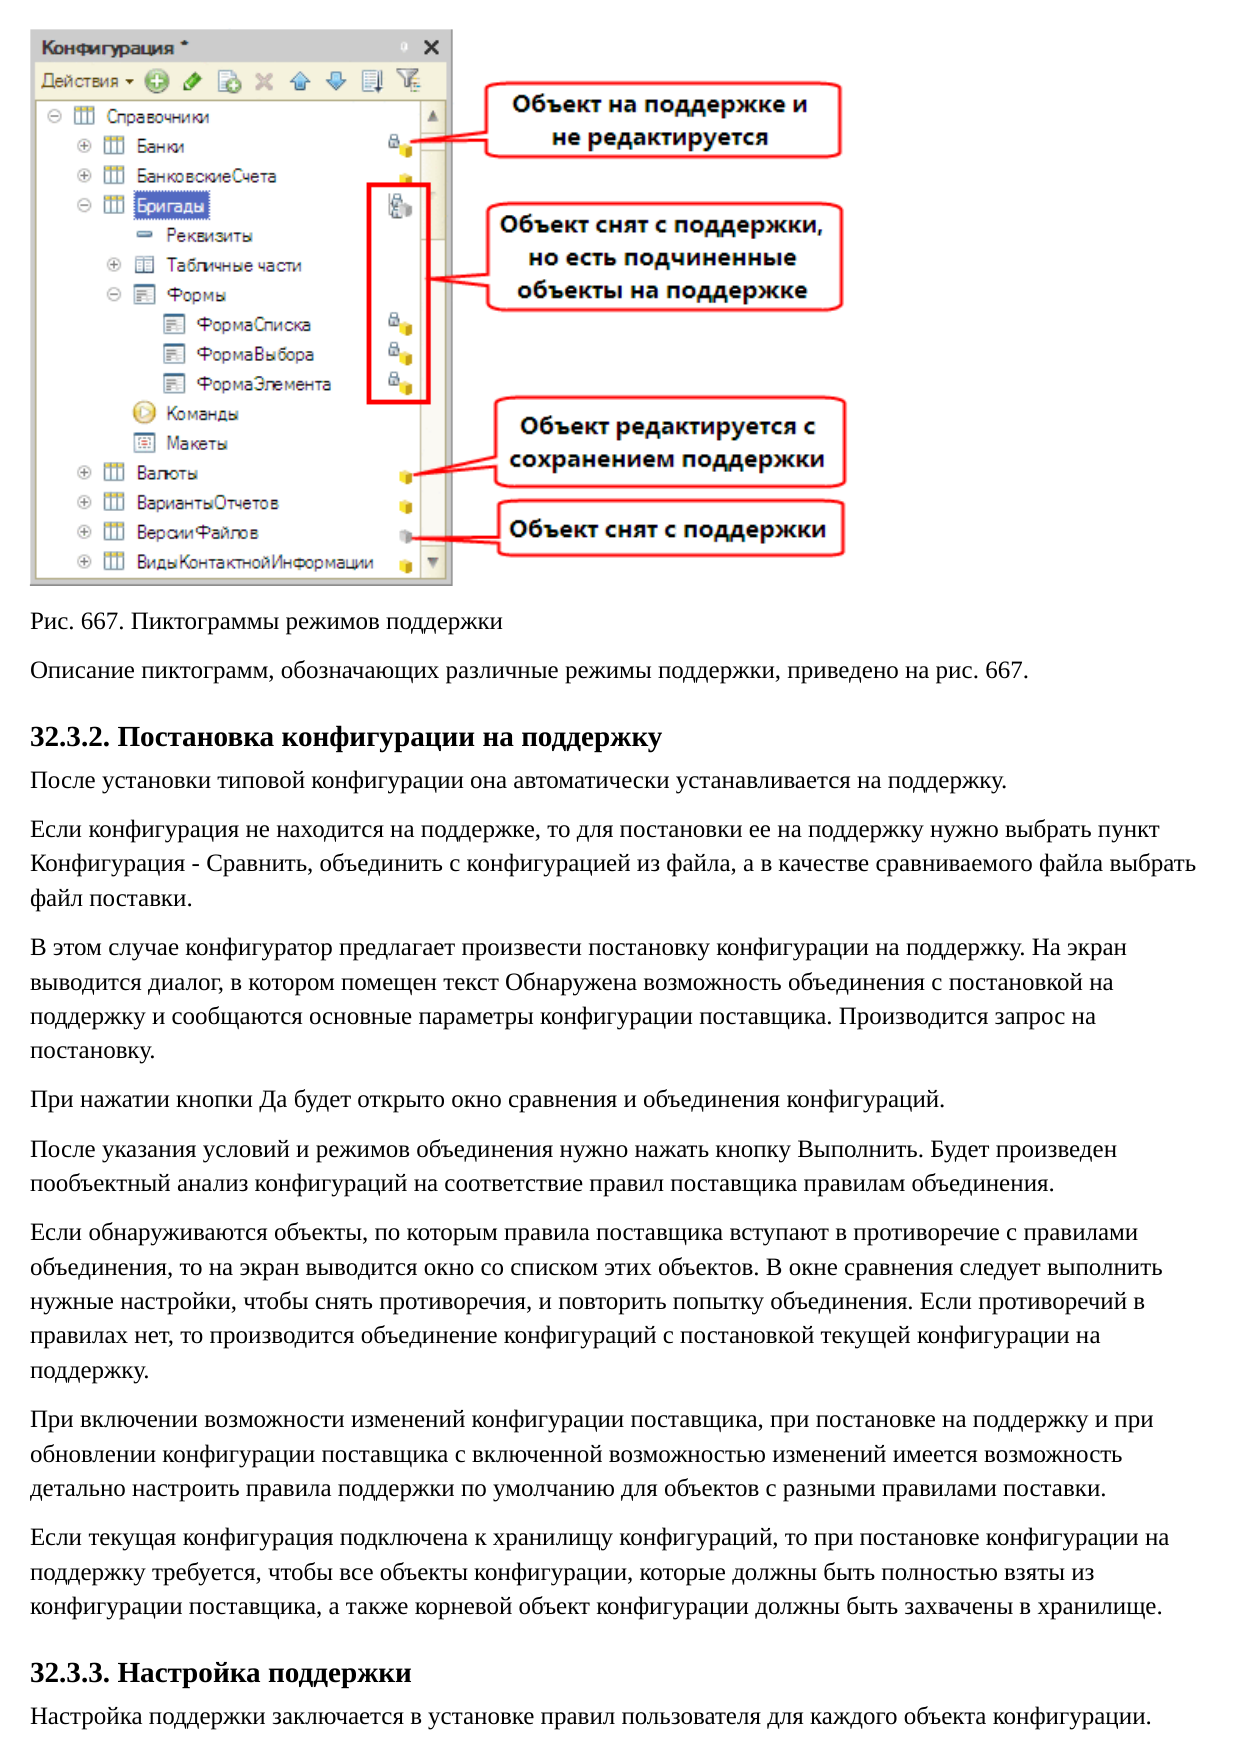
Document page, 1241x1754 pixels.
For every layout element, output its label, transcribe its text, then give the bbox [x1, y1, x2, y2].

picture [29, 28, 855, 586]
text Если конфигурация не находится на поддержке, то для постановки ее на поддержку нужно выбрать пункт Конфигурация ‑ Сравнить, объединить с конфигурацией из файла, а в качестве сравниваемого файла выбрать файл поставки. [30, 814, 1211, 912]
text При нажатии кнопки Да будет открыто окно сравнения и объединения конфигураций. [30, 1084, 1211, 1113]
text Настройка поддержки заключается в установке правил пользователя для каждого объекта конфигурации. [30, 1701, 1211, 1729]
subtitle 32.3.2. Постановка конфигурации на поддержку [30, 719, 1211, 752]
text При включении возможности изменений конфигурации поставщика, при постановке на поддержку и при обновлении конфигурации поставщика с включенной возможностью изменений имеется возможность детально настроить правила поддержки по умолчанию для объектов с разными правилами поставки. [30, 1404, 1211, 1502]
text Если текущая конфигурация подключена к хранилищу конфигураций, то при постановке конфигурации на поддержку требуется, чтобы все объекты конфигурации, которые должны быть полностью взяты из конфигурации поставщика, а также корневой объект конфигурации должны быть захвачены в хранилище. [30, 1522, 1211, 1620]
text Если обнаруживаются объекты, по которым правила поставщика вступают в противоречие с правилами объединения, то на экран выводится окно со списком этих объектов. В окне сравнения следует выполнить нужные настройки, чтобы снять противоречия, и повторить попытку объединения. Если противоречий в правилах нет, то производится объединение конфигураций с постановкой текущей конфигурации на поддержку. [30, 1217, 1211, 1384]
text После установки типовой конфигурации она автоматически устанавливается на поддержку. [30, 765, 1211, 794]
text После указания условий и режимов объединения нужно нажать кнопку Выполнить. Будет произведен пообъектный анализ конфигураций на соответствие правил поставщика правилам объединения. [30, 1134, 1211, 1197]
text Описание пиктограмм, обозначающих различные режимы поддержки, приведено на рис. 667. [30, 655, 1211, 684]
text Рис. 667. Пиктограммы режимов поддержки [30, 606, 1211, 635]
subtitle 32.3.3. Настройка поддержки [30, 1655, 1211, 1688]
text В этом случае конфигуратор предлагает произвести постановку конфигурации на поддержку. На экран выводится диалог, в котором помещен текст Обнаружена возможность объединения с постановкой на поддержку и сообщаются основные параметры конфигурации поставщика. Производится запрос на постановку. [30, 932, 1211, 1064]
